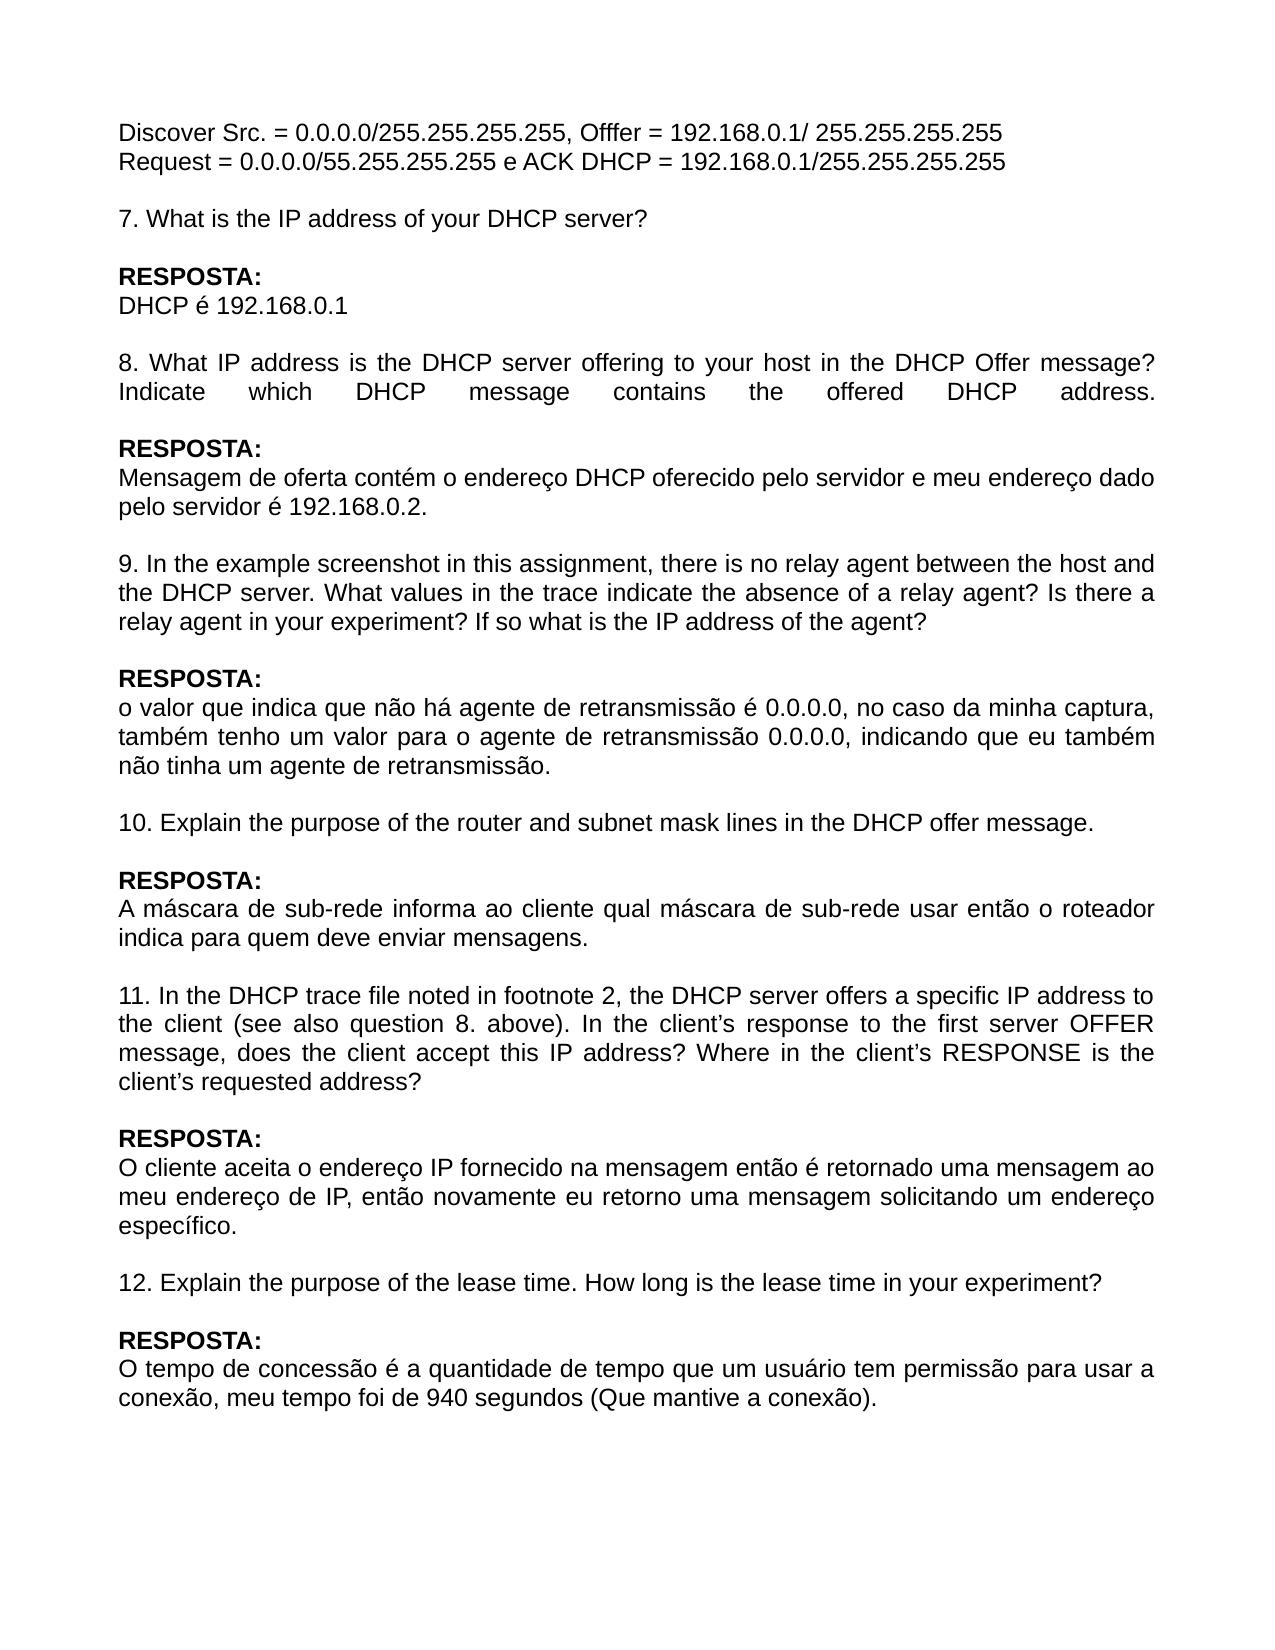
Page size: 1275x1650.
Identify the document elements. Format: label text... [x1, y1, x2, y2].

text 12. Explain the purpose of the lease time. How long is the lease time in your experiment? [118, 1268, 1157, 1297]
text 11. In the DHCP trace file noted in footnote 2, the DHCP server offers a specific IP address to the client (see also question 8. above). In the client’s response to the first server OFFER message, does the client accept this IP address? Where in the client’s RESPONSE is the client’s requested address? [118, 981, 1157, 1096]
text 7. What is the IP address of your DHCP server? [118, 204, 1157, 233]
text RESPOSTA: [118, 233, 1157, 291]
text RESPOSTA: [118, 866, 1157, 894]
text RESPOSTA: O tempo de concessão é a quantidade de tempo que um usuário tem permissão para usar a conexão, meu tempo foi de 940 segundos (Que mantive a conexão). [118, 1326, 1157, 1412]
text RESPOSTA: [118, 1124, 1157, 1153]
text 10. Explain the purpose of the router and subnet mask lines in the DHCP offer message. [118, 808, 1157, 837]
text O cliente aceita o endereço IP fornecido na mensagem então é retornado uma mensagem ao meu endereço de IP, então novamente eu retorno uma mensagem solicitando um endereço específico. [118, 1153, 1157, 1239]
text 8. What IP address is the DHCP server offering to your host in the DHCP Offer message? Indicate which DHCP message contains the offered DHCP address. RESPOSTA: [118, 348, 1157, 463]
text Discover Src. = 0.0.0.0/255.255.255.255, Offfer = 192.168.0.1/ 255.255.255.255 [118, 118, 1157, 147]
text A máscara de sub-rede informa ao cliente qual máscara de sub-rede usar então o roteador indica para quem deve enviar mensagens. [118, 894, 1157, 952]
text 9. In the example screenshot in this assignment, there is no relay agent between the host and the DHCP server. What values in the trace indicate the absence of a relay agent? Is there a relay agent in your experiment? If so what is the IP address of the agent? [118, 549, 1157, 636]
text RESPOSTA: [118, 664, 1157, 693]
text o valor que indica que não há agente de retransmissão é 0.0.0.0, no caso da minha captura, também tenho um valor para o agente de retransmissão 0.0.0.0, indicando que eu também não tinha um agente de retransmissão. [118, 693, 1157, 779]
text Request = 0.0.0.0/55.255.255.255 e ACK DHCP = 192.168.0.1/255.255.255.255 [118, 147, 1157, 176]
text Mensagem de oferta contém o endereço DHCP oferecido pelo servidor e meu endereço dado pelo servidor é 192.168.0.2. [118, 463, 1157, 521]
text DHCP é 192.168.0.1 [118, 291, 1157, 319]
